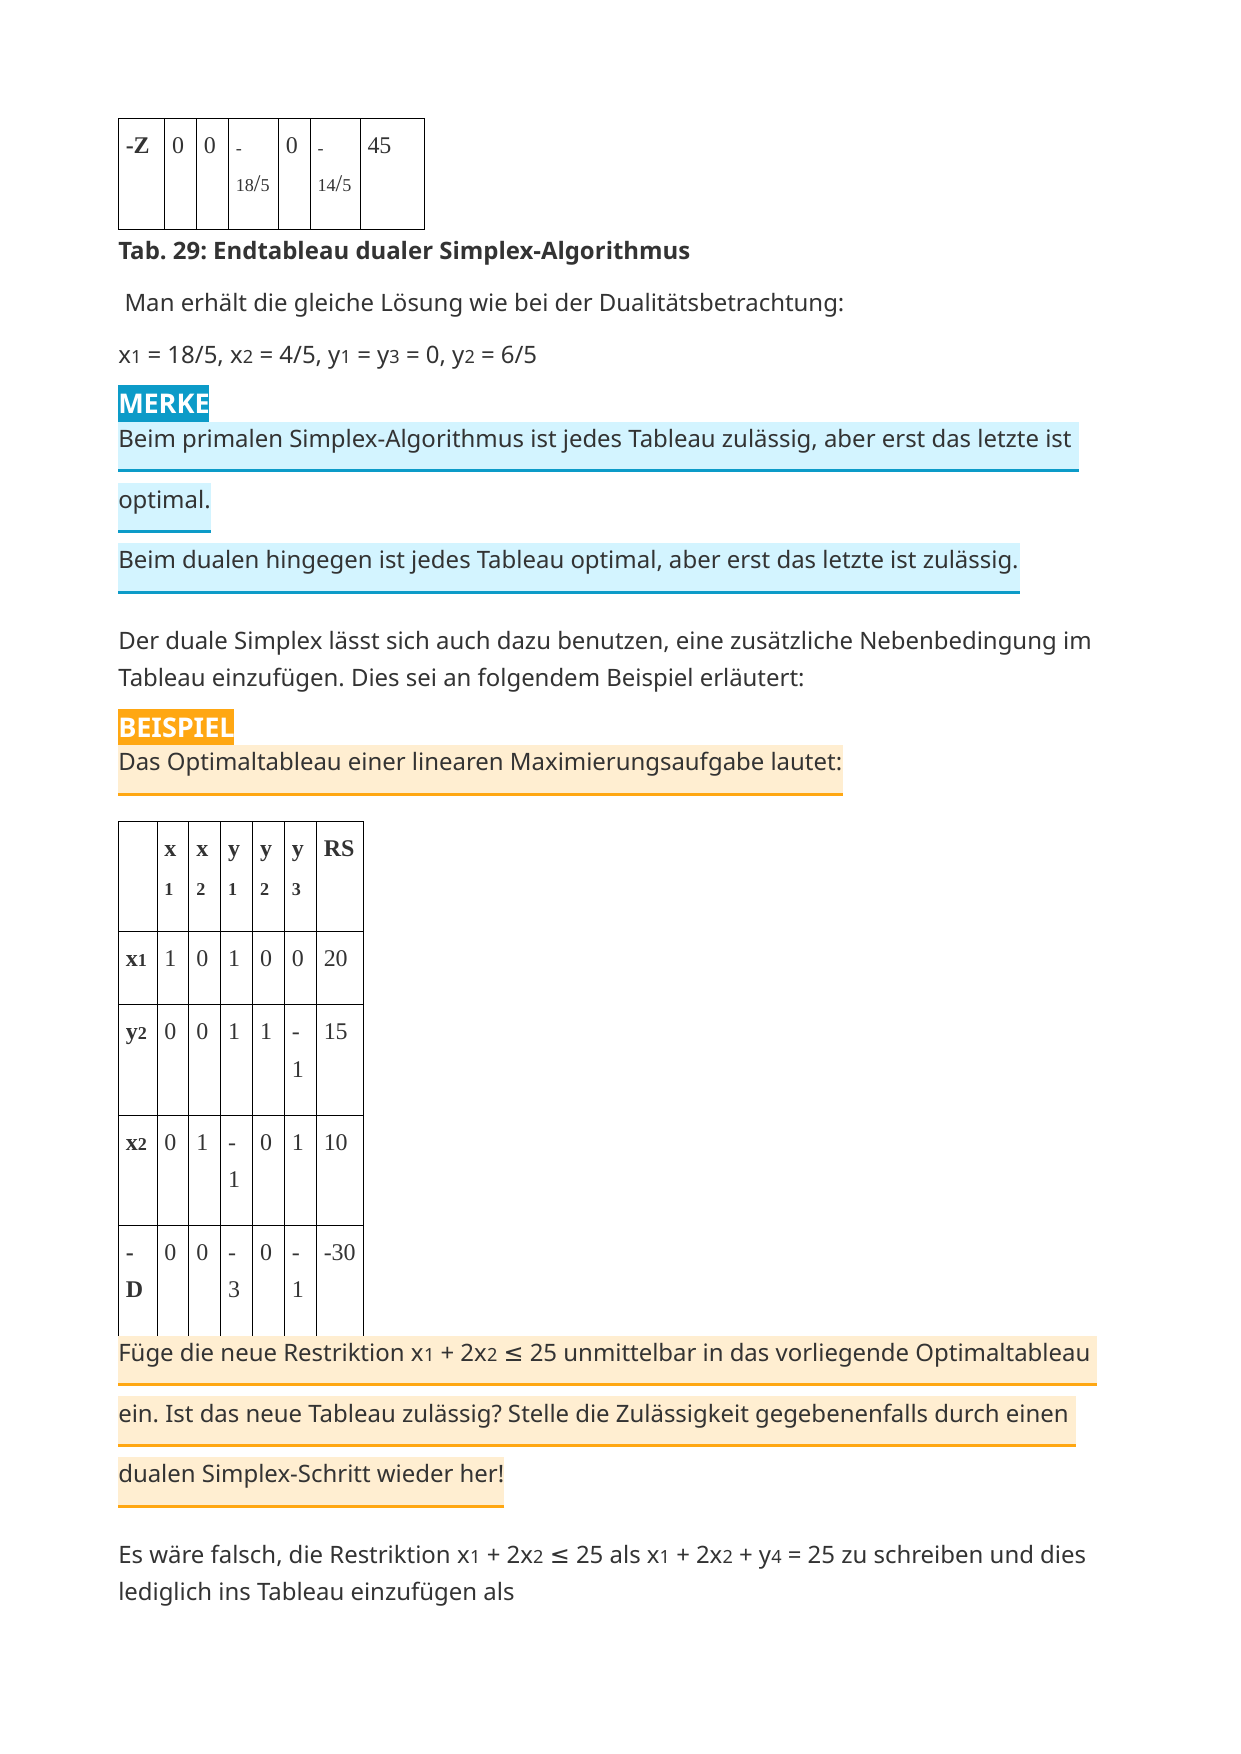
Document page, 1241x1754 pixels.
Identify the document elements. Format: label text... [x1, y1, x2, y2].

table_cell 0 [253, 932, 284, 1004]
table_cell 20 [317, 932, 363, 1004]
text Man erhält die gleiche Lösung wie bei der Dualitätsbetrachtung: [118, 281, 1122, 318]
table_cell -3 [221, 1226, 252, 1336]
table_cell 0 [189, 1005, 220, 1115]
table_header y2 [253, 822, 284, 931]
table_cell 1 [285, 1116, 316, 1225]
table_cell -1 [285, 1005, 316, 1115]
table_cell -18/5 [229, 119, 278, 228]
table_cell 0 [253, 1226, 284, 1336]
table_cell 0 [197, 119, 228, 228]
table_cell 1 [253, 1005, 284, 1115]
table_cell -Z [119, 119, 164, 228]
table_cell 0 [279, 119, 310, 228]
text Es wäre falsch, die Restriktion x1 + 2x2 ≤ 25 als x1 + 2x2 + y4 = 25 zu schreiben und dies lediglich ins Tableau einzufügen als [118, 1533, 1122, 1608]
table_cell 1 [221, 1005, 252, 1115]
table_cell x1 [119, 932, 157, 1004]
table_header y3 [285, 822, 316, 931]
table_cell 0 [165, 119, 196, 228]
table_header x1 [158, 822, 188, 931]
table_cell 0 [285, 932, 316, 1004]
text Füge die neue Restriktion x1 + 2x2 ≤ 25 unmittelbar in das vorliegende Optimaltableau ein. Ist das neue Tableau zulässig? Stelle die Zulässigkeit gegebenenfalls durch einen dualen Simplex-Schritt wieder her! [118, 1336, 1122, 1508]
table_cell 0 [158, 1226, 188, 1336]
text Beim primalen Simplex-Algorithmus ist jedes Tableau zulässig, aber erst das letzte ist optimal. Beim dualen hingegen ist jedes Tableau optimal, aber erst das letzte ist zulässig. [118, 422, 1122, 594]
table_cell 0 [158, 1005, 188, 1115]
table_cell 1 [189, 1116, 220, 1225]
table_cell -30 [317, 1226, 363, 1336]
table_cell 45 [361, 119, 424, 228]
table_cell y2 [119, 1005, 157, 1115]
text x1 = 18/5, x2 = 4/5, y1 = y3 = 0, y2 = 6/5 [118, 333, 1122, 370]
table_header y1 [221, 822, 252, 931]
table_cell 1 [158, 932, 188, 1004]
table_cell -1 [221, 1116, 252, 1225]
table_cell x2 [119, 1116, 157, 1225]
table_cell -1 [285, 1226, 316, 1336]
text Tab. 29: Endtableau dualer Simplex-Algorithmus [118, 229, 1122, 266]
table_cell -D [119, 1226, 157, 1336]
table_header x2 [189, 822, 220, 931]
table_cell 10 [317, 1116, 363, 1225]
table_header [119, 822, 157, 931]
table_header RS [317, 822, 363, 931]
table_cell 0 [189, 932, 220, 1004]
subtitle MERKE [118, 385, 1122, 422]
text Der duale Simplex lässt sich auch dazu benutzen, eine zusätzliche Nebenbedingung im Tableau einzufügen. Dies sei an folgendem Beispiel erläutert: [118, 619, 1122, 694]
text Das Optimaltableau einer linearen Maximierungsaufgabe lautet: [118, 745, 1122, 796]
table_cell 0 [189, 1226, 220, 1336]
table_cell 1 [221, 932, 252, 1004]
subtitle BEISPIEL [118, 708, 1122, 745]
table_cell 15 [317, 1005, 363, 1115]
table_cell 0 [158, 1116, 188, 1225]
table_cell -14/5 [311, 119, 360, 228]
table_cell 0 [253, 1116, 284, 1225]
